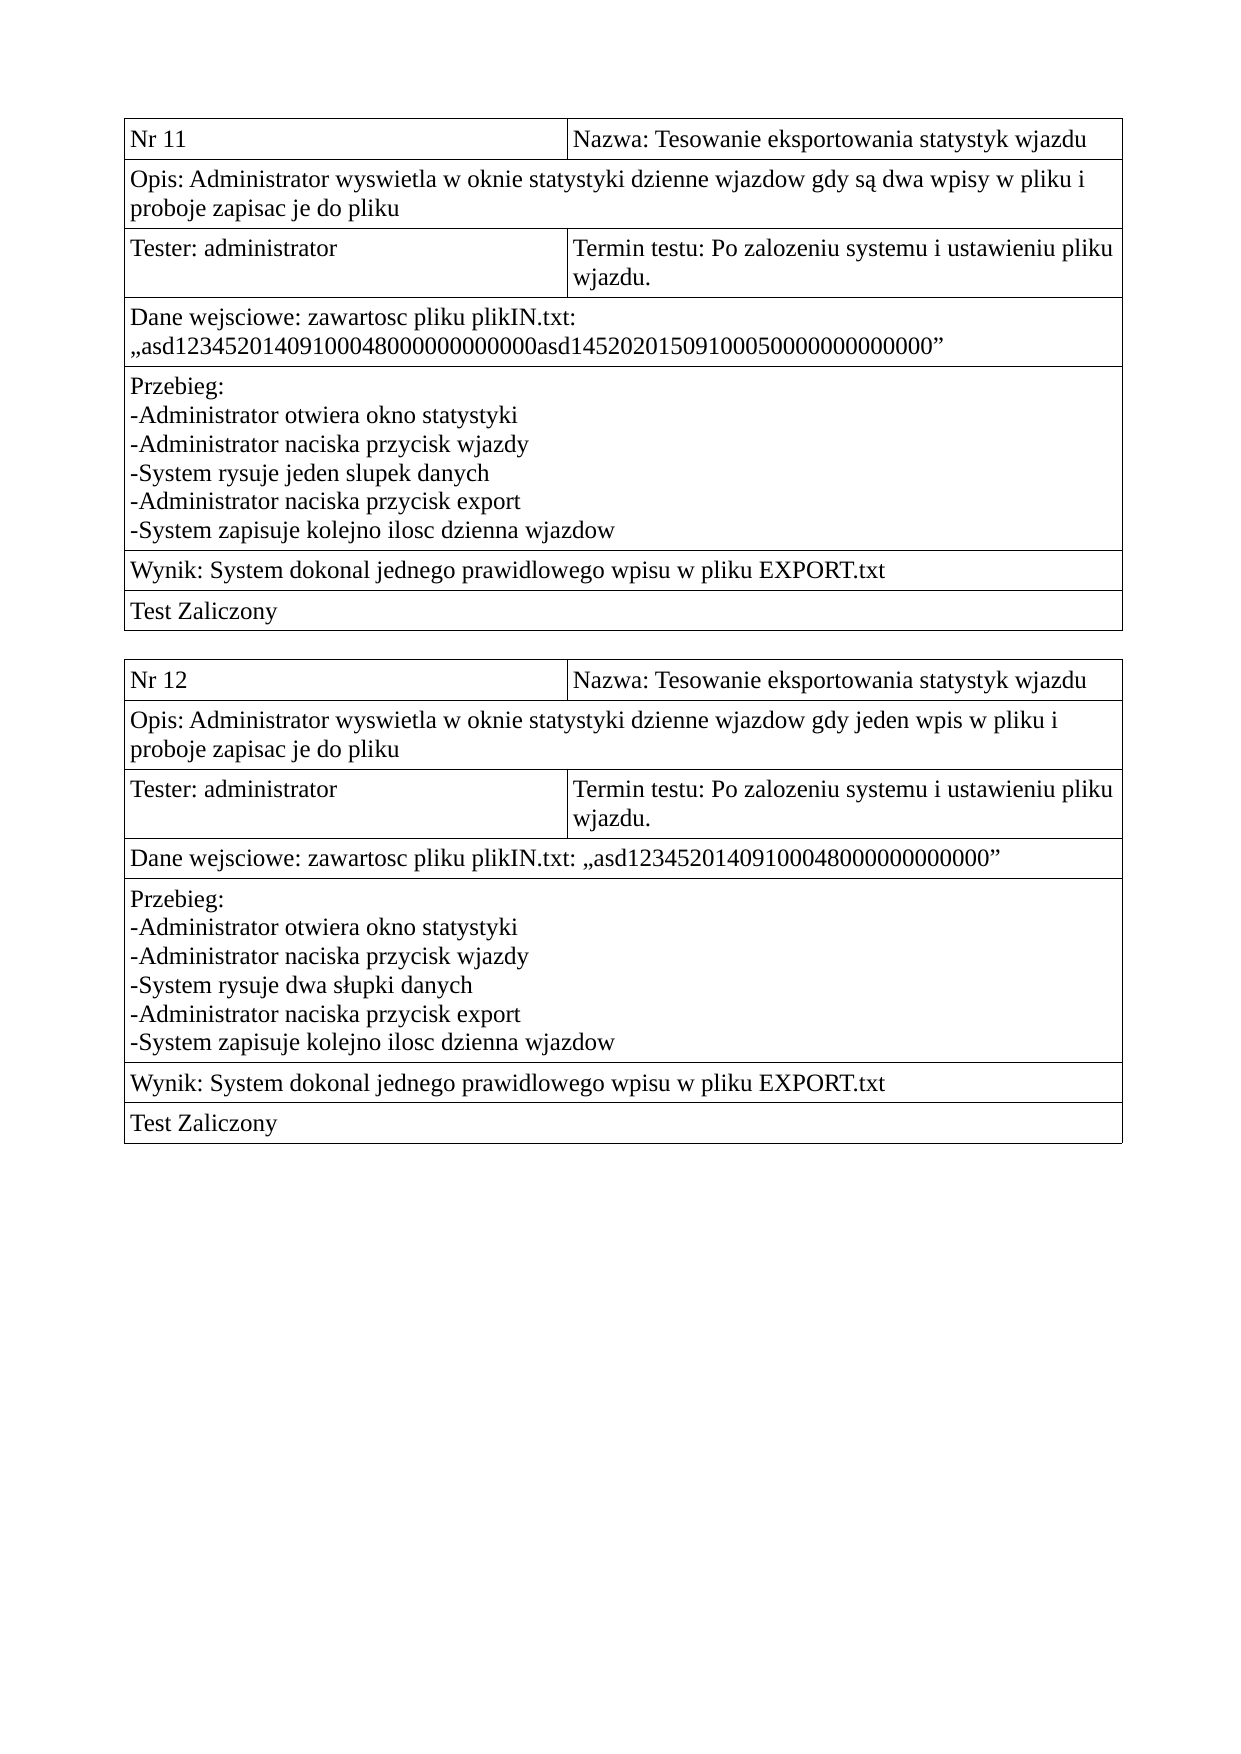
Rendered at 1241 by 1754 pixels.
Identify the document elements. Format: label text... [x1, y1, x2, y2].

table_header Nazwa: Tesowanie eksportowania statystyk wjazdu [568, 119, 1122, 158]
table_header Nr 12 [125, 660, 567, 699]
table_cell Opis: Administrator wyswietla w oknie statystyki dzienne wjazdow gdy jeden wpis w pliku i proboje zapisac je do pliku [125, 701, 1122, 768]
table_cell Przebieg: -Administrator otwiera okno statystyki -Administrator naciska przycisk wjazdy -System rysuje dwa słupki danych -Administrator naciska przycisk export -System zapisuje kolejno ilosc dzienna wjazdow [125, 879, 1122, 1062]
table_cell Dane wejsciowe: zawartosc pliku plikIN.txt: „asd12345201409100048000000000000” [125, 839, 1122, 878]
table_cell Termin testu: Po zalozeniu systemu i ustawieniu pliku wjazdu. [568, 770, 1122, 838]
table_cell Dane wejsciowe: zawartosc pliku plikIN.txt: „asd12345201409100048000000000000asd14520201509100050000000000000” [125, 298, 1122, 366]
table_header Nr 11 [125, 119, 567, 158]
table_cell Opis: Administrator wyswietla w oknie statystyki dzienne wjazdow gdy są dwa wpisy w pliku i proboje zapisac je do pliku [125, 160, 1122, 227]
table_cell Tester: administrator [125, 229, 567, 297]
table_cell Test Zaliczony [125, 1103, 1122, 1143]
table_header Nazwa: Tesowanie eksportowania statystyk wjazdu [568, 660, 1122, 699]
table_cell Przebieg: -Administrator otwiera okno statystyki -Administrator naciska przycisk wjazdy -System rysuje jeden slupek danych -Administrator naciska przycisk export -System zapisuje kolejno ilosc dzienna wjazdow [125, 367, 1122, 550]
table_cell Wynik: System dokonal jednego prawidlowego wpisu w pliku EXPORT.txt [125, 1063, 1122, 1102]
table_cell Wynik: System dokonal jednego prawidlowego wpisu w pliku EXPORT.txt [125, 551, 1122, 590]
table_cell Tester: administrator [125, 770, 567, 838]
table_cell Test Zaliczony [125, 591, 1122, 630]
table_cell Termin testu: Po zalozeniu systemu i ustawieniu pliku wjazdu. [568, 229, 1122, 297]
